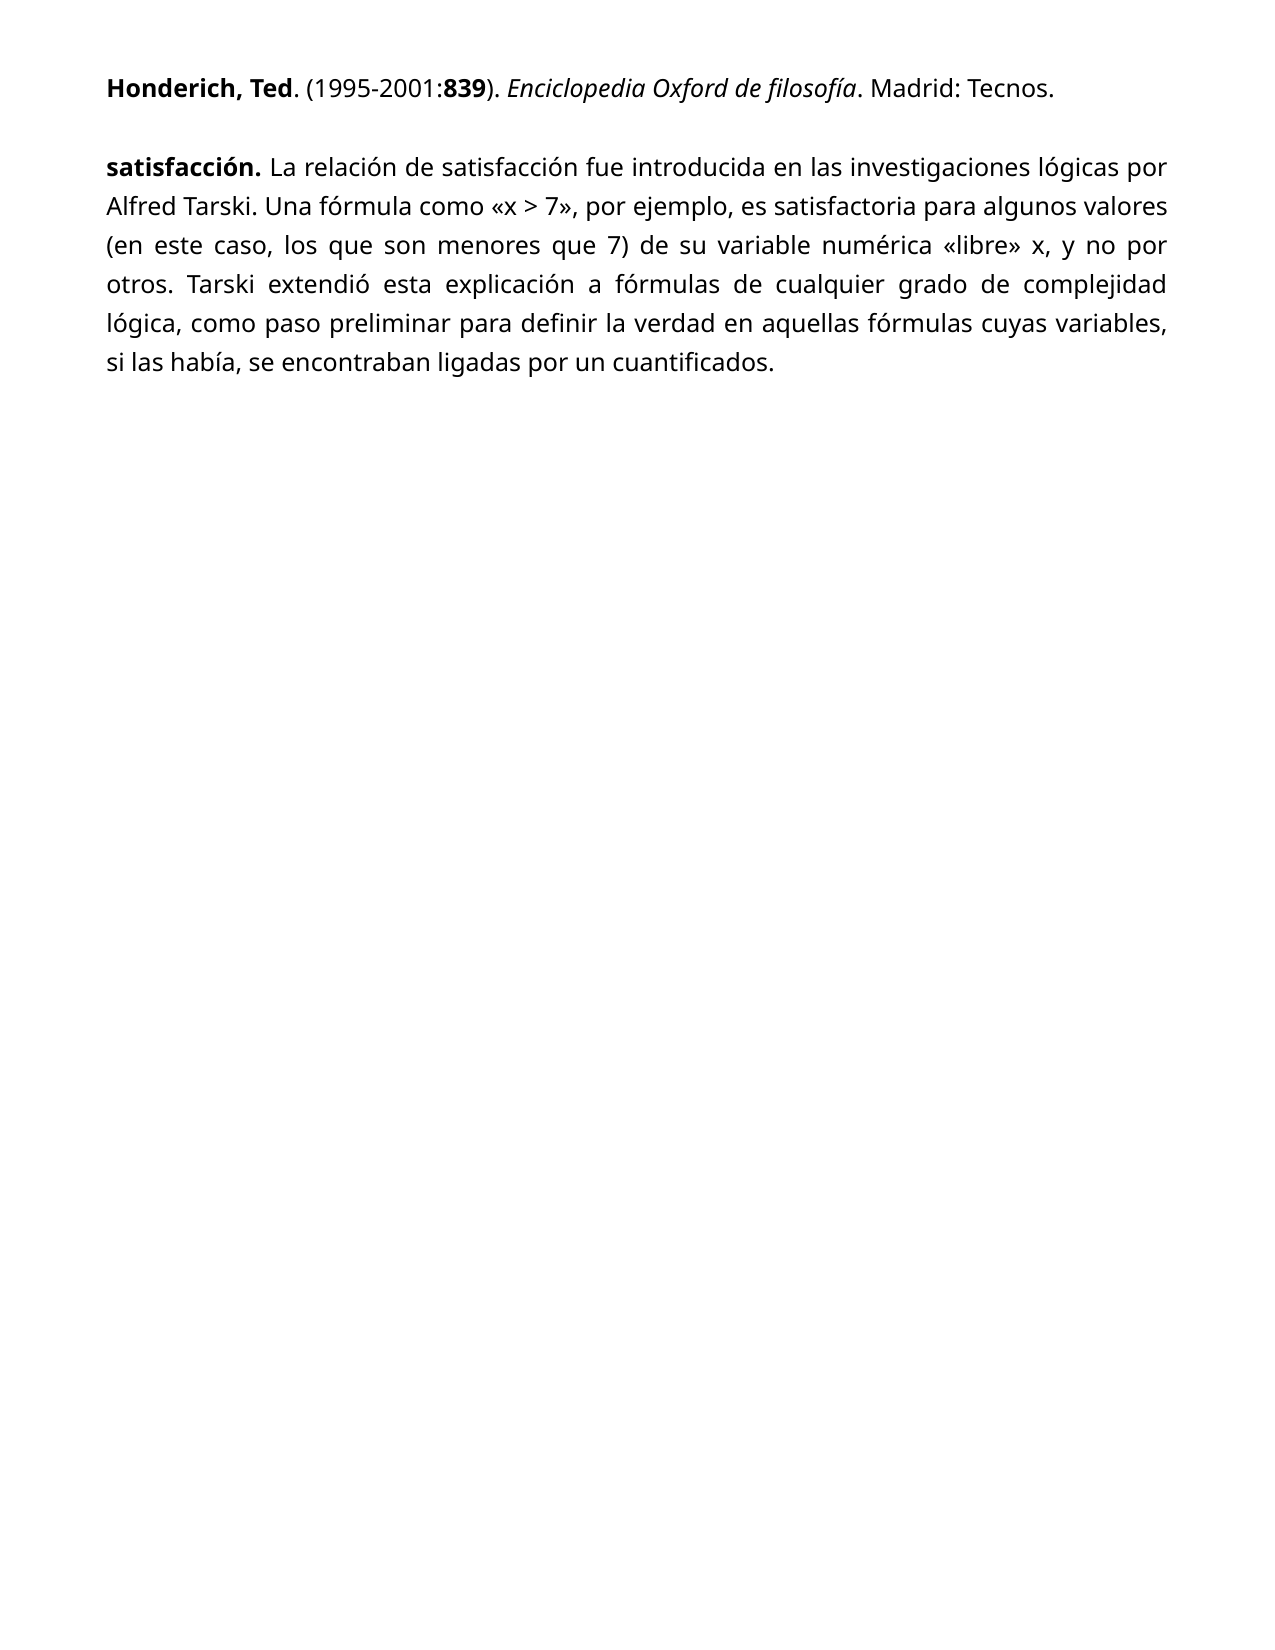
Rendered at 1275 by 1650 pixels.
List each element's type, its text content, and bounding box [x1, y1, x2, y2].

text satisfacción. La relación de satisfacción fue introducida en las investigaciones lógicas por Alfred Tarski. Una fórmula como «x > 7», por ejemplo, es satisfactoria para algunos valores (en este caso, los que son menores que 7) de su variable numérica «libre» x, y no por otros. Tarski extendió esta explicación a fórmulas de cualquier grado de complejidad lógica, como paso preliminar para definir la verdad en aquellas fórmulas cuyas variables, si las había, se encontraban ligadas por un cuantificados. [106, 149, 1169, 379]
text Honderich, Ted. (1995-2001:839). Enciclopedia Oxford de filosofía. Madrid: Tecnos. [106, 71, 1169, 105]
